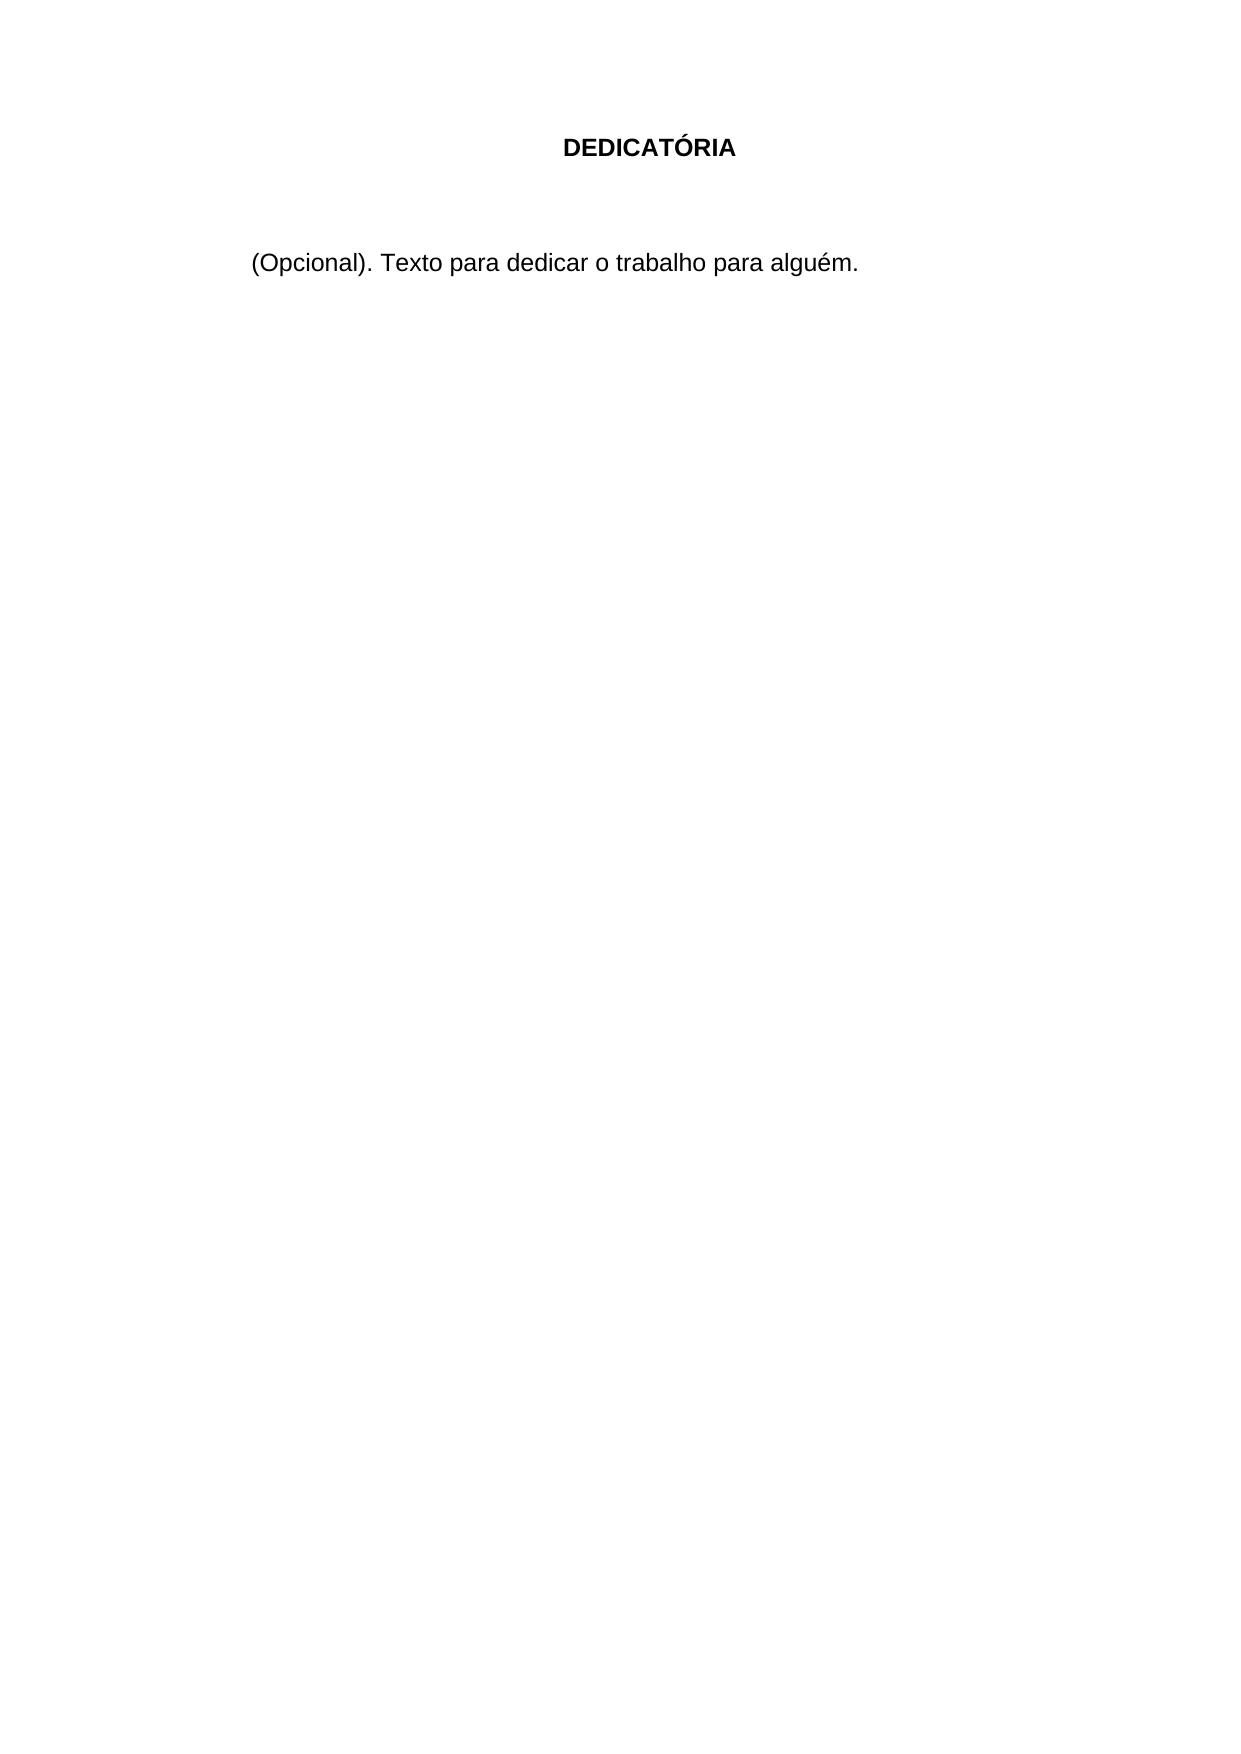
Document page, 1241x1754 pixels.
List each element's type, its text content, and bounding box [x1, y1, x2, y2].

text DEDICATÓRIA [177, 133, 1122, 162]
text (Opcional). Texto para dedicar o trabalho para alguém. [177, 248, 1122, 277]
